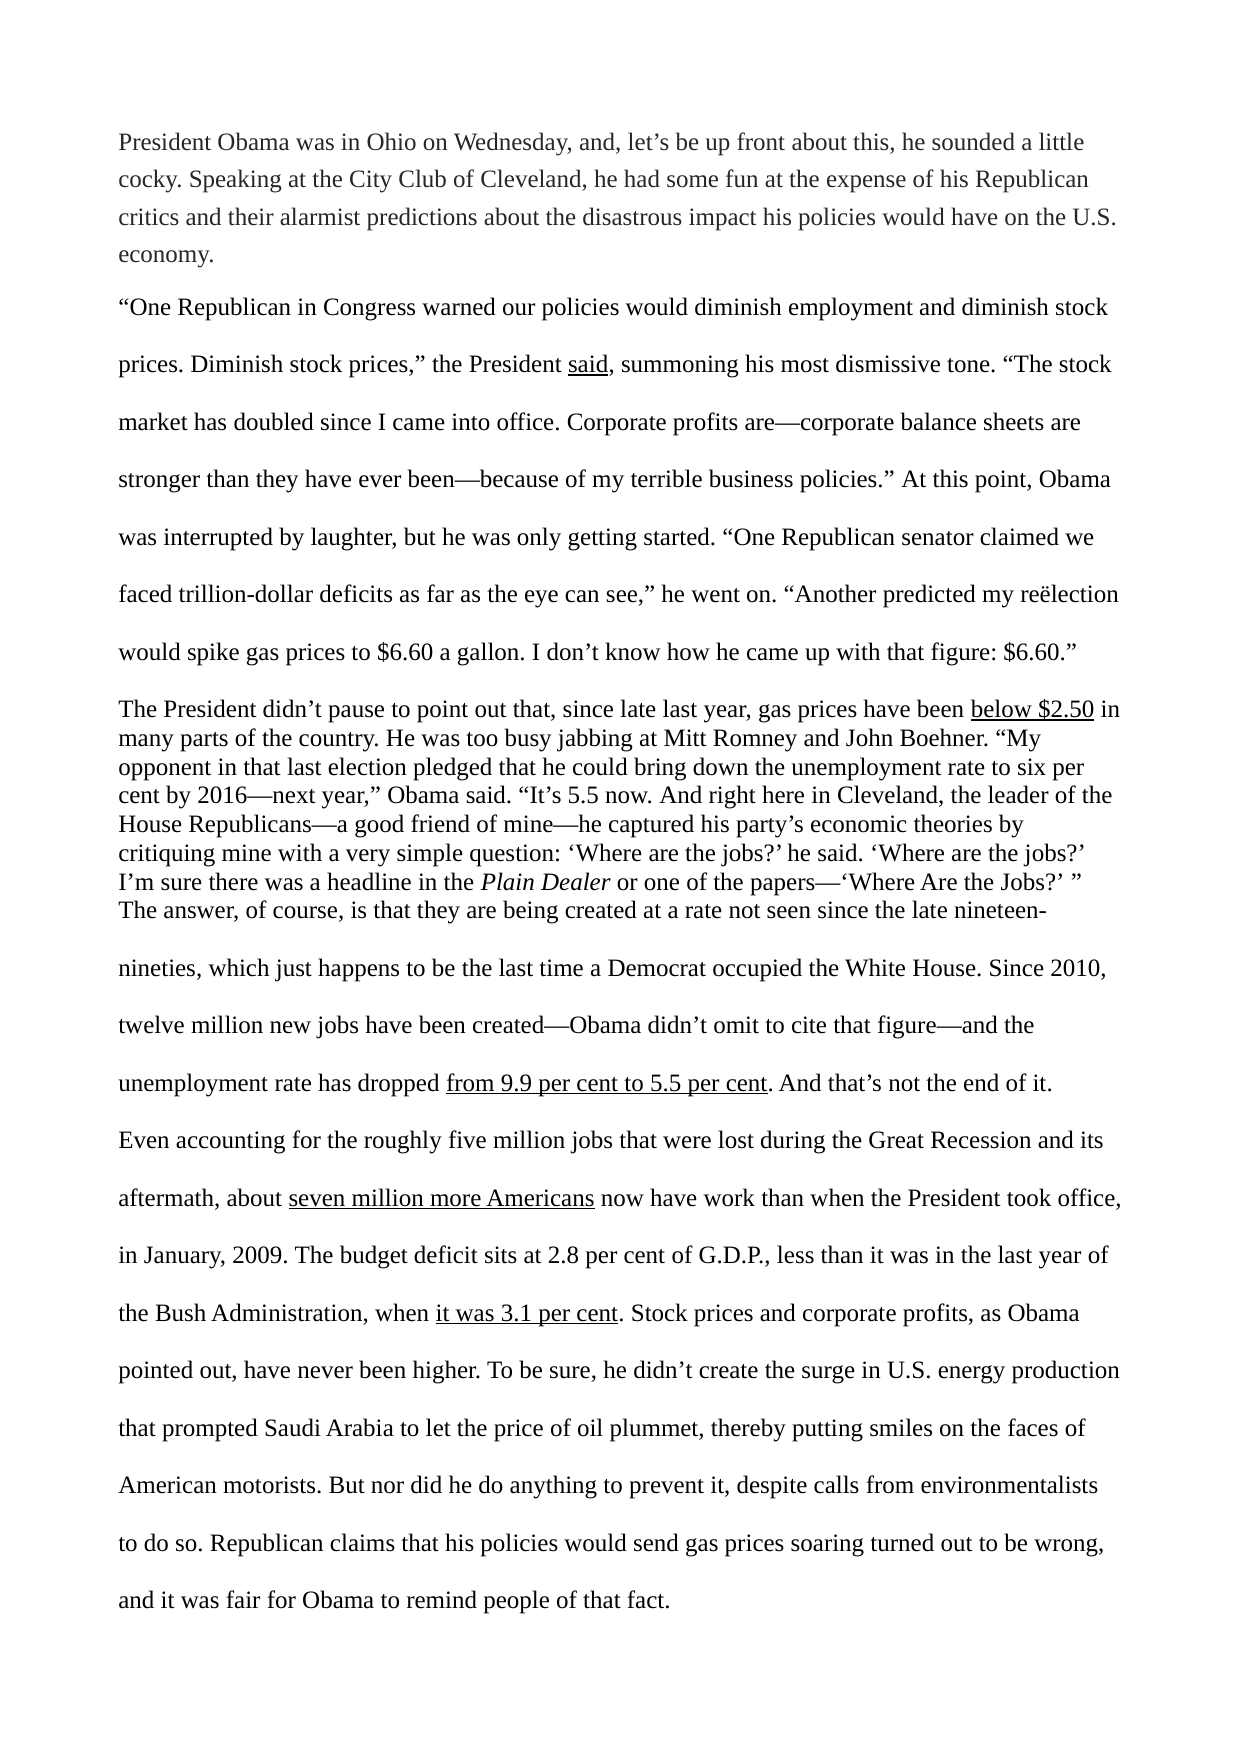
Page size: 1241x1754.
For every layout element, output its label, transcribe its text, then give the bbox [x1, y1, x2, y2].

text President Obama was in Ohio on Wednesday, and, let’s be up front about this, he sounded a little cocky. Speaking at the City Club of Cleveland, he had some fun at the expense of his Republican critics and their alarmist predictions about the disastrous impact his policies would have on the U.S. economy. [118, 118, 1122, 268]
text The President didn’t pause to point out that, since late last year, gas prices have been below $2.50 in many parts of the country. He was too busy jabbing at Mitt Romney and John Boehner. “My opponent in that last election pledged that he could bring down the unemployment rate to six per cent by 2016—next year,” Obama said. “It’s 5.5 now. And right here in Cleveland, the leader of the House Republicans—a good friend of mine—he captured his party’s economic theories by critiquing mine with a very simple question: ‘Where are the jobs?’ he said. ‘Where are the jobs?’ I’m sure there was a headline in the Plain Dealer or one of the papers—‘Where Are the Jobs?’ ” [118, 694, 1122, 895]
text “One Republican in Congress warned our policies would diminish employment and diminish stock prices. Diminish stock prices,” the President said, summoning his most dismissive tone. “The stock market has doubled since I came into office. Corporate profits are—corporate balance sheets are stronger than they have ever been—because of my terrible business policies.” At this point, Obama was interrupted by laughter, but he was only getting started. “One Republican senator claimed we faced trillion-dollar deficits as far as the eye can see,” he went on. “Another predicted my reëlection would spike gas prices to $6.60 a gallon. I don’t know how he came up with that figure: $6.60.” [118, 292, 1122, 665]
text Even accounting for the roughly five million jobs that were lost during the Great Recession and its aftermath, about seven million more Americans now have work than when the President took office, in January, 2009. The budget deficit sits at 2.8 per cent of G.D.P., less than it was in the last year of the Bush Administration, when it was 3.1 per cent. Stock prices and corporate profits, as Obama pointed out, have never been higher. To be sure, he didn’t create the surge in U.S. energy production that prompted Saudi Arabia to let the price of oil plummet, thereby putting smiles on the faces of American motorists. But nor did he do anything to prevent it, despite calls from environmentalists to do so. Republican claims that his policies would send gas prices soaring turned out to be wrong, and it was fair for Obama to remind people of that fact. [118, 1125, 1122, 1614]
text The answer, of course, is that they are being created at a rate not seen since the late nineteen-nineties, which just happens to be the last time a Democrat occupied the White House. Since 2010, twelve million new jobs have been created—Obama didn’t omit to cite that figure—and the unemployment rate has dropped from 9.9 per cent to 5.5 per cent. And that’s not the end of it. [118, 895, 1122, 1097]
